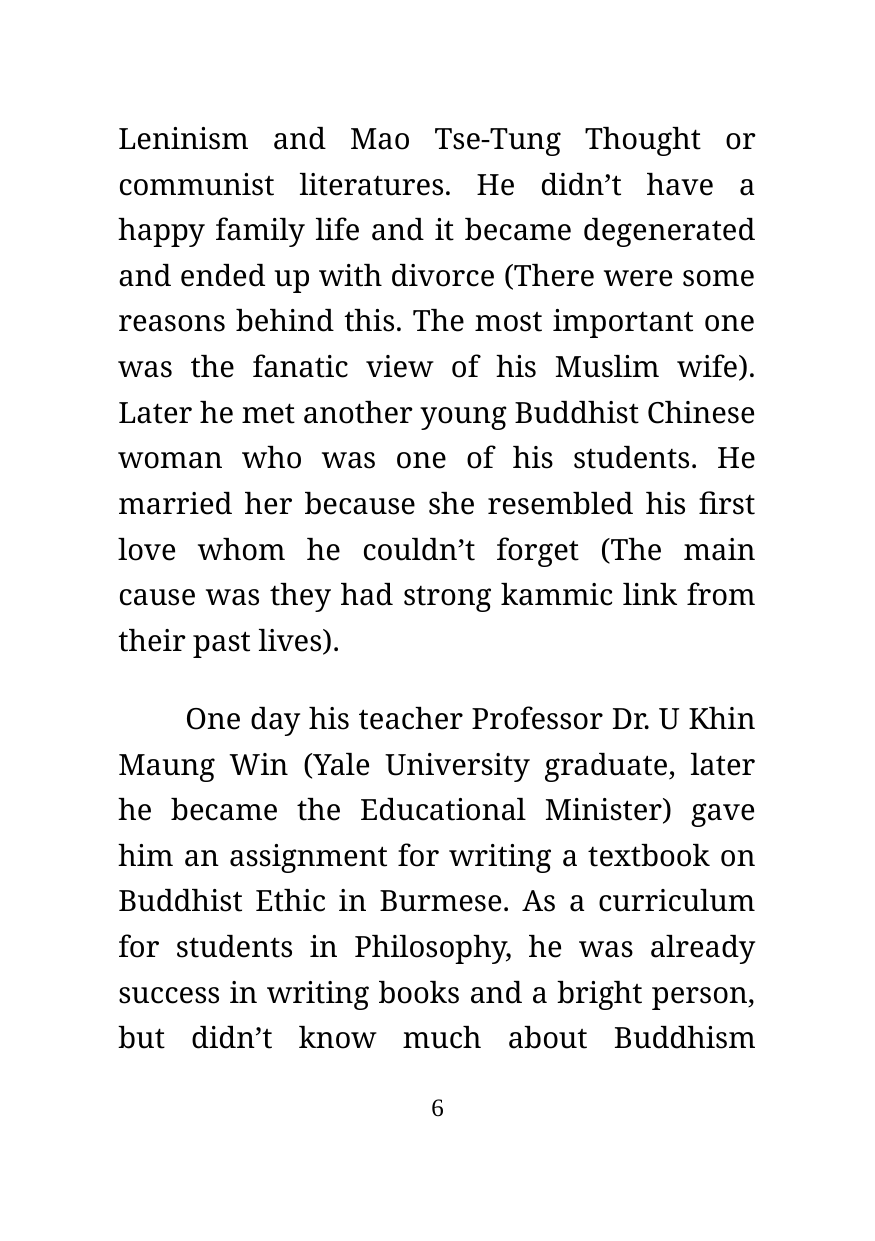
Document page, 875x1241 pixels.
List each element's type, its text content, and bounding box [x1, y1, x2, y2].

text One day his teacher Professor Dr. U Khin Maung Win (Yale University graduate, later he became the Educational Minister) gave him an assignment for writing a textbook on Buddhist Ethic in Burmese. As a curriculum for students in Philosophy, he was already success in writing books and a bright person, but didn’t know much about Buddhism [118, 698, 756, 1057]
text Leninism and Mao Tse-Tung Thought or communist literatures. He didn’t have a happy family life and it became degenerated and ended up with divorce (There were some reasons behind this. The most important one was the fanatic view of his Muslim wife). Later he met another young Buddhist Chinese woman who was one of his students. He married her because she resembled his first love whom he couldn’t forget (The main cause was they had strong kammic link from their past lives). [118, 118, 756, 660]
